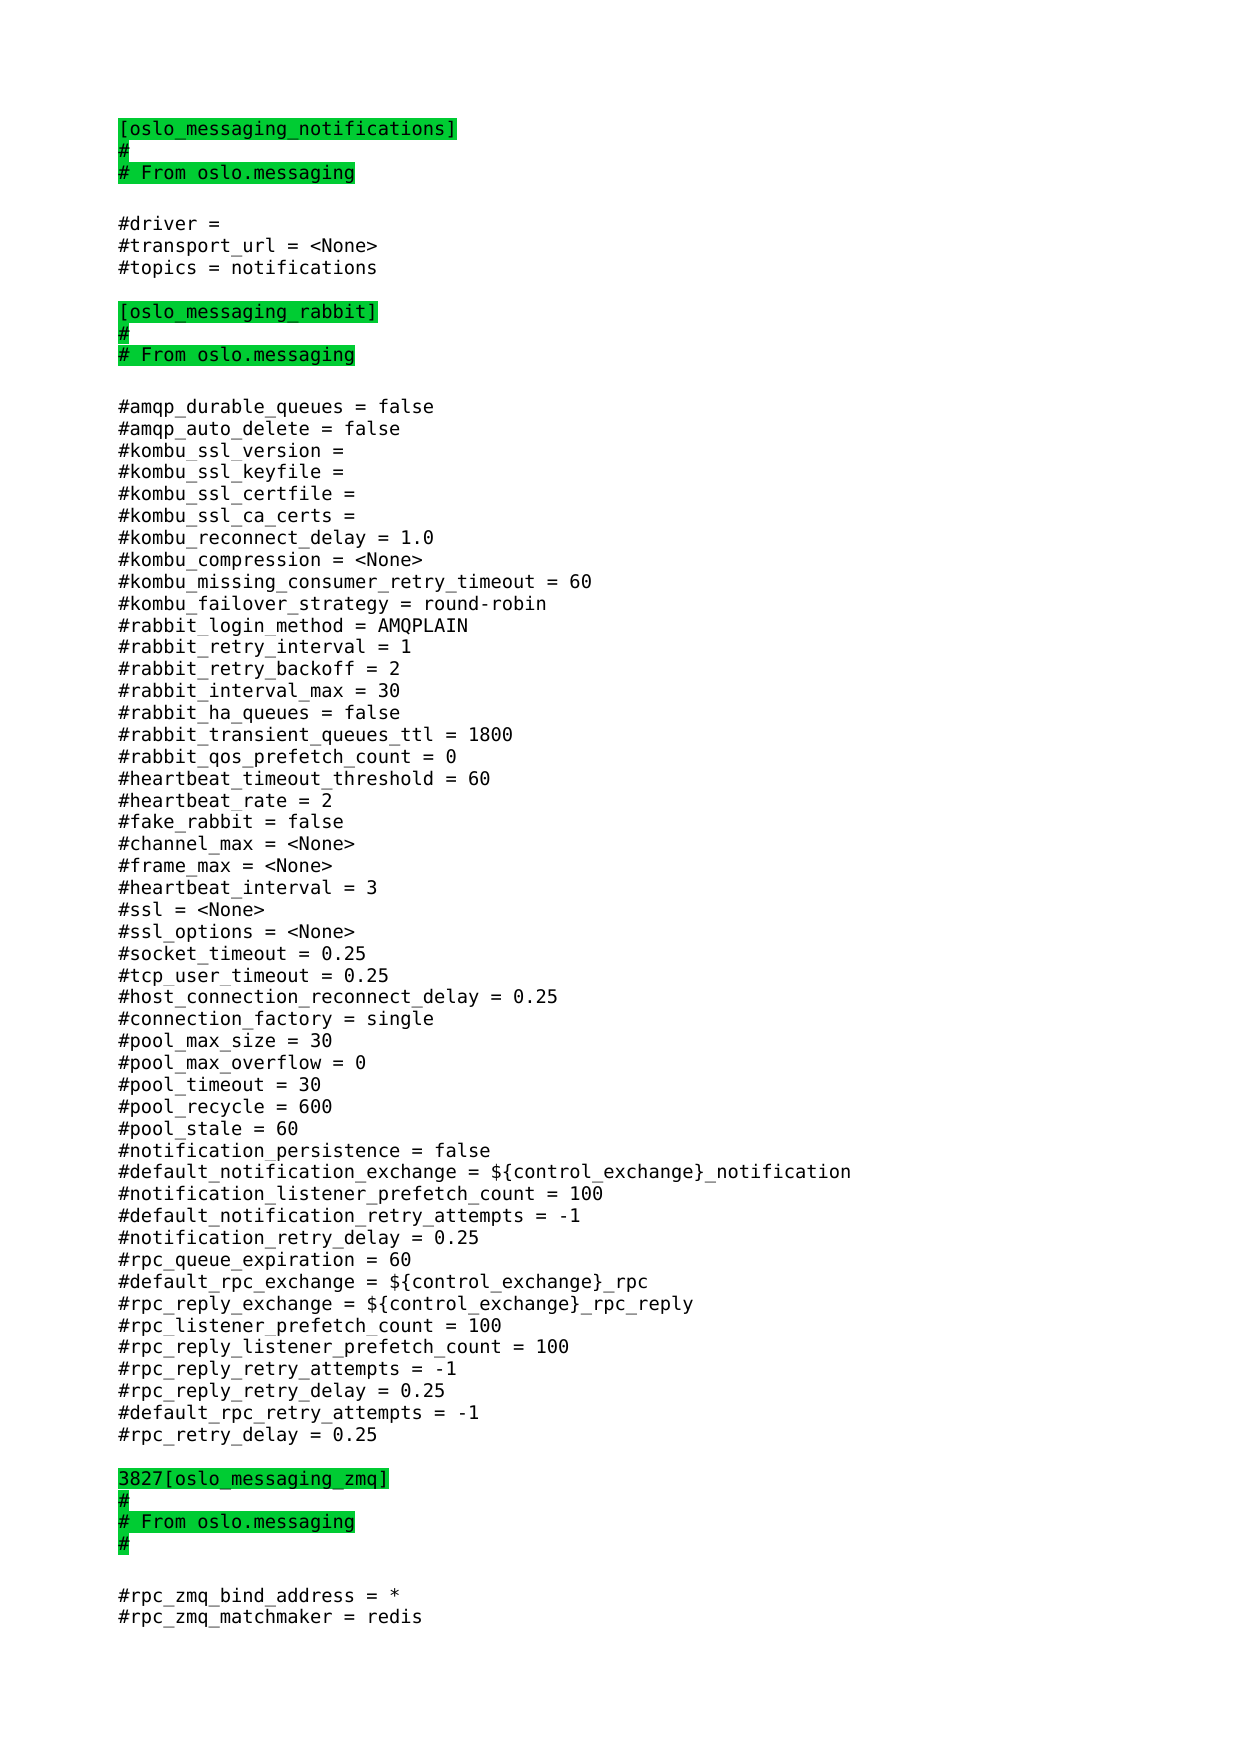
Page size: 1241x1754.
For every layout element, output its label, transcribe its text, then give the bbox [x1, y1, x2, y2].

text #connection_factory = single [118, 1008, 1122, 1030]
text #default_notification_retry_attempts = -1 [118, 1205, 1122, 1227]
text #topics = notifications [118, 257, 1122, 279]
text #rabbit_interval_max = 30 [118, 680, 1122, 702]
text #default_rpc_exchange = ${control_exchange}_rpc [118, 1271, 1122, 1293]
text #rpc_reply_retry_attempts = -1 [118, 1358, 1122, 1380]
text #rpc_reply_exchange = ${control_exchange}_rpc_reply [118, 1293, 1122, 1314]
text #transport_url = <None> [118, 235, 1122, 257]
text #amqp_auto_delete = false [118, 418, 1122, 439]
text #tcp_user_timeout = 0.25 [118, 964, 1122, 986]
text #rpc_listener_prefetch_count = 100 [118, 1314, 1122, 1336]
text #channel_max = <None> [118, 833, 1122, 855]
text #socket_timeout = 0.25 [118, 943, 1122, 964]
text #rpc_reply_retry_delay = 0.25 [118, 1380, 1122, 1402]
text #fake_rabbit = false [118, 811, 1122, 833]
text # [118, 1489, 1122, 1511]
text #pool_stale = 60 [118, 1118, 1122, 1139]
text #kombu_compression = <None> [118, 549, 1122, 571]
text #heartbeat_rate = 2 [118, 789, 1122, 811]
text #rabbit_ha_queues = false [118, 702, 1122, 724]
text #kombu_ssl_keyfile = [118, 461, 1122, 483]
text #pool_max_size = 30 [118, 1030, 1122, 1052]
text #rpc_reply_listener_prefetch_count = 100 [118, 1336, 1122, 1358]
text #heartbeat_timeout_threshold = 60 [118, 768, 1122, 789]
text #rpc_zmq_bind_address = * [118, 1585, 1122, 1607]
text # [118, 140, 1122, 162]
text # From oslo.messaging [118, 344, 1122, 366]
text #heartbeat_interval = 3 [118, 877, 1122, 899]
text #rpc_zmq_matchmaker = redis [118, 1607, 1122, 1628]
text #rpc_retry_delay = 0.25 [118, 1424, 1122, 1446]
text #default_notification_exchange = ${control_exchange}_notification [118, 1161, 1122, 1183]
text #rabbit_qos_prefetch_count = 0 [118, 746, 1122, 768]
text #rpc_queue_expiration = 60 [118, 1249, 1122, 1271]
text #kombu_ssl_ca_certs = [118, 505, 1122, 527]
text #pool_recycle = 600 [118, 1096, 1122, 1118]
text #rabbit_login_method = AMQPLAIN [118, 614, 1122, 636]
text #frame_max = <None> [118, 855, 1122, 877]
text # From oslo.messaging [118, 162, 1122, 184]
text [oslo_messaging_rabbit] [118, 301, 1122, 323]
text #notification_listener_prefetch_count = 100 [118, 1183, 1122, 1205]
text #kombu_failover_strategy = round-robin [118, 593, 1122, 614]
text #pool_max_overflow = 0 [118, 1052, 1122, 1074]
text #kombu_missing_consumer_retry_timeout = 60 [118, 571, 1122, 593]
text #ssl = <None> [118, 899, 1122, 921]
text 3827[oslo_messaging_zmq] [118, 1468, 1122, 1489]
text #default_rpc_retry_attempts = -1 [118, 1402, 1122, 1424]
text #rabbit_retry_backoff = 2 [118, 658, 1122, 680]
text #kombu_ssl_version = [118, 439, 1122, 461]
text #host_connection_reconnect_delay = 0.25 [118, 986, 1122, 1008]
text # [118, 323, 1122, 344]
text # [118, 1533, 1122, 1555]
text #rabbit_retry_interval = 1 [118, 636, 1122, 658]
text #driver = [118, 213, 1122, 235]
text [oslo_messaging_notifications] [118, 118, 1122, 140]
text #rabbit_transient_queues_ttl = 1800 [118, 724, 1122, 746]
text #ssl_options = <None> [118, 921, 1122, 943]
text # From oslo.messaging [118, 1511, 1122, 1533]
text #notification_retry_delay = 0.25 [118, 1227, 1122, 1249]
text #kombu_reconnect_delay = 1.0 [118, 527, 1122, 549]
text #pool_timeout = 30 [118, 1074, 1122, 1096]
text #kombu_ssl_certfile = [118, 483, 1122, 505]
text #amqp_durable_queues = false [118, 396, 1122, 418]
text #notification_persistence = false [118, 1139, 1122, 1161]
